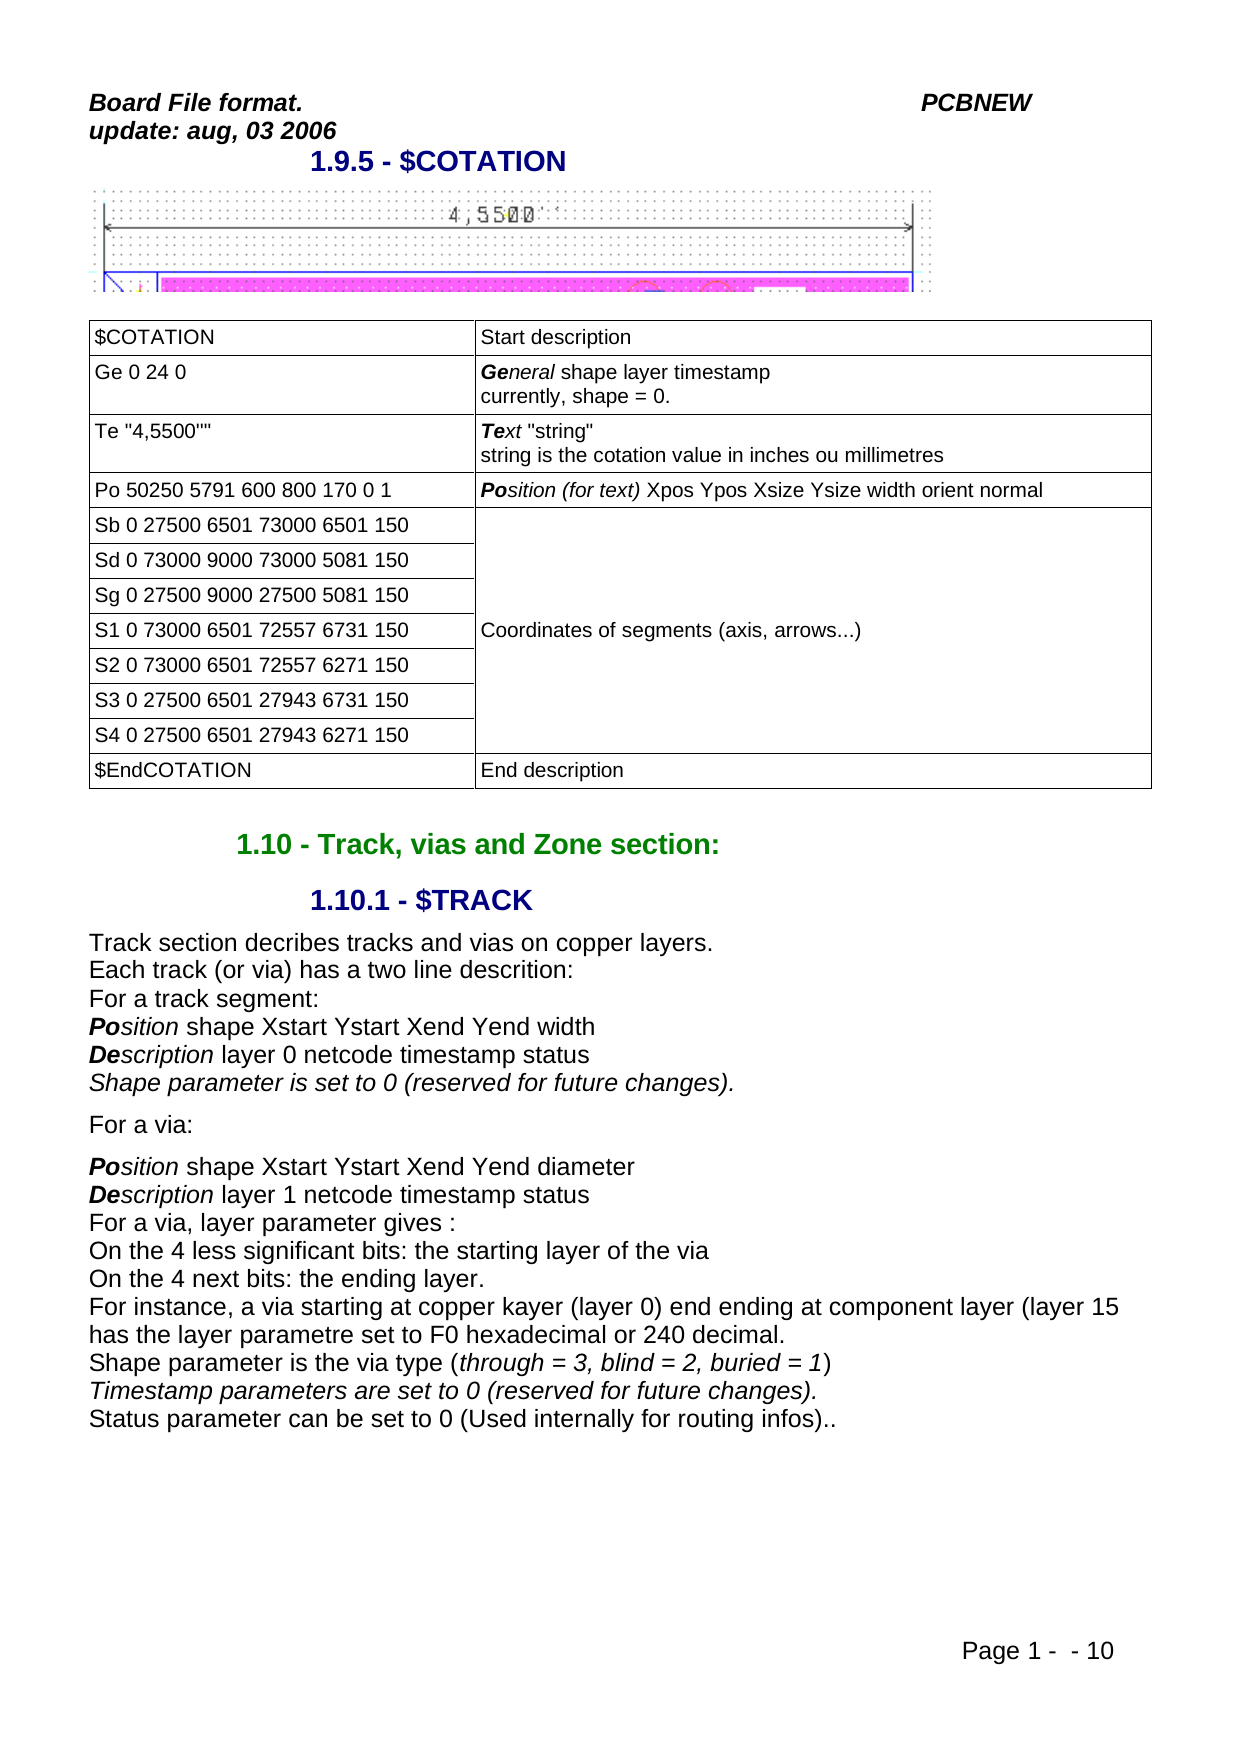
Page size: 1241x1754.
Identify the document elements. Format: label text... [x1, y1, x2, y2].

subtitle $TRACK [236, 884, 1152, 917]
table_cell S1 0 73000 6501 72557 6731 150 [90, 614, 474, 648]
text Each track (or via) has a two line descrition: [88, 956, 1152, 984]
table_header Start description [476, 321, 1151, 355]
table_cell Sg 0 27500 9000 27500 5081 150 [90, 579, 474, 613]
table_cell S4 0 27500 6501 27943 6271 150 [90, 719, 474, 753]
table_cell End description [476, 754, 1151, 788]
text Timestamp parameters are set to 0 (reserved for future changes). [88, 1377, 1152, 1405]
table_cell Po 50250 5791 600 800 170 0 1 [90, 473, 474, 507]
table_header $COTATION [90, 321, 474, 355]
table_cell Position (for text) Xpos Ypos Xsize Ysize width orient normal [476, 473, 1151, 507]
text Position shape Xstart Ystart Xend Yend diameter [88, 1152, 1152, 1181]
table_cell Text "string" string is the cotation value in inches ou millimetres [476, 415, 1151, 472]
table_cell S2 0 73000 6501 72557 6271 150 [90, 649, 474, 683]
picture [88, 188, 931, 292]
text Description layer 0 netcode timestamp status [88, 1041, 1152, 1068]
text For a track segment: [88, 984, 1152, 1012]
text Status parameter can be set to 0 (Used internally for routing infos).. [88, 1405, 1152, 1433]
table_cell $EndCOTATION [90, 754, 474, 788]
text Position shape Xstart Ystart Xend Yend width [88, 1012, 1152, 1041]
table_header Sb 0 27500 6501 73000 6501 150 [90, 508, 474, 543]
table_cell Ge 0 24 0 [90, 356, 474, 414]
text Description layer 1 netcode timestamp status [88, 1181, 1152, 1208]
table_cell Te "4,5500''" [90, 415, 474, 472]
text Track section decribes tracks and vias on copper layers. [88, 928, 1152, 956]
text For a via: [88, 1111, 1152, 1138]
table_cell General shape layer timestamp currently, shape = 0. [476, 356, 1151, 414]
text On the 4 next bits: the ending layer. [88, 1264, 1152, 1293]
text For a via, layer parameter gives : [88, 1208, 1152, 1237]
subtitle Track, vias and Zone section: [162, 828, 1152, 861]
text Shape parameter is the via type (through = 3, blind = 2, buried = 1) [88, 1349, 1152, 1377]
text For instance, a via starting at copper kayer (layer 0) end ending at component layer (layer 15 has the layer parametre set to F0 hexadecimal or 240 decimal. [88, 1293, 1152, 1349]
table_cell Sd 0 73000 9000 73000 5081 150 [90, 544, 474, 578]
table_cell Coordinates of segments (axis, arrows...) [476, 508, 1151, 753]
subtitle $COTATION [236, 144, 1152, 177]
table_cell S3 0 27500 6501 27943 6731 150 [90, 684, 474, 718]
text Shape parameter is set to 0 (reserved for future changes). [88, 1068, 1152, 1097]
text On the 4 less significant bits: the starting layer of the via [88, 1237, 1152, 1264]
